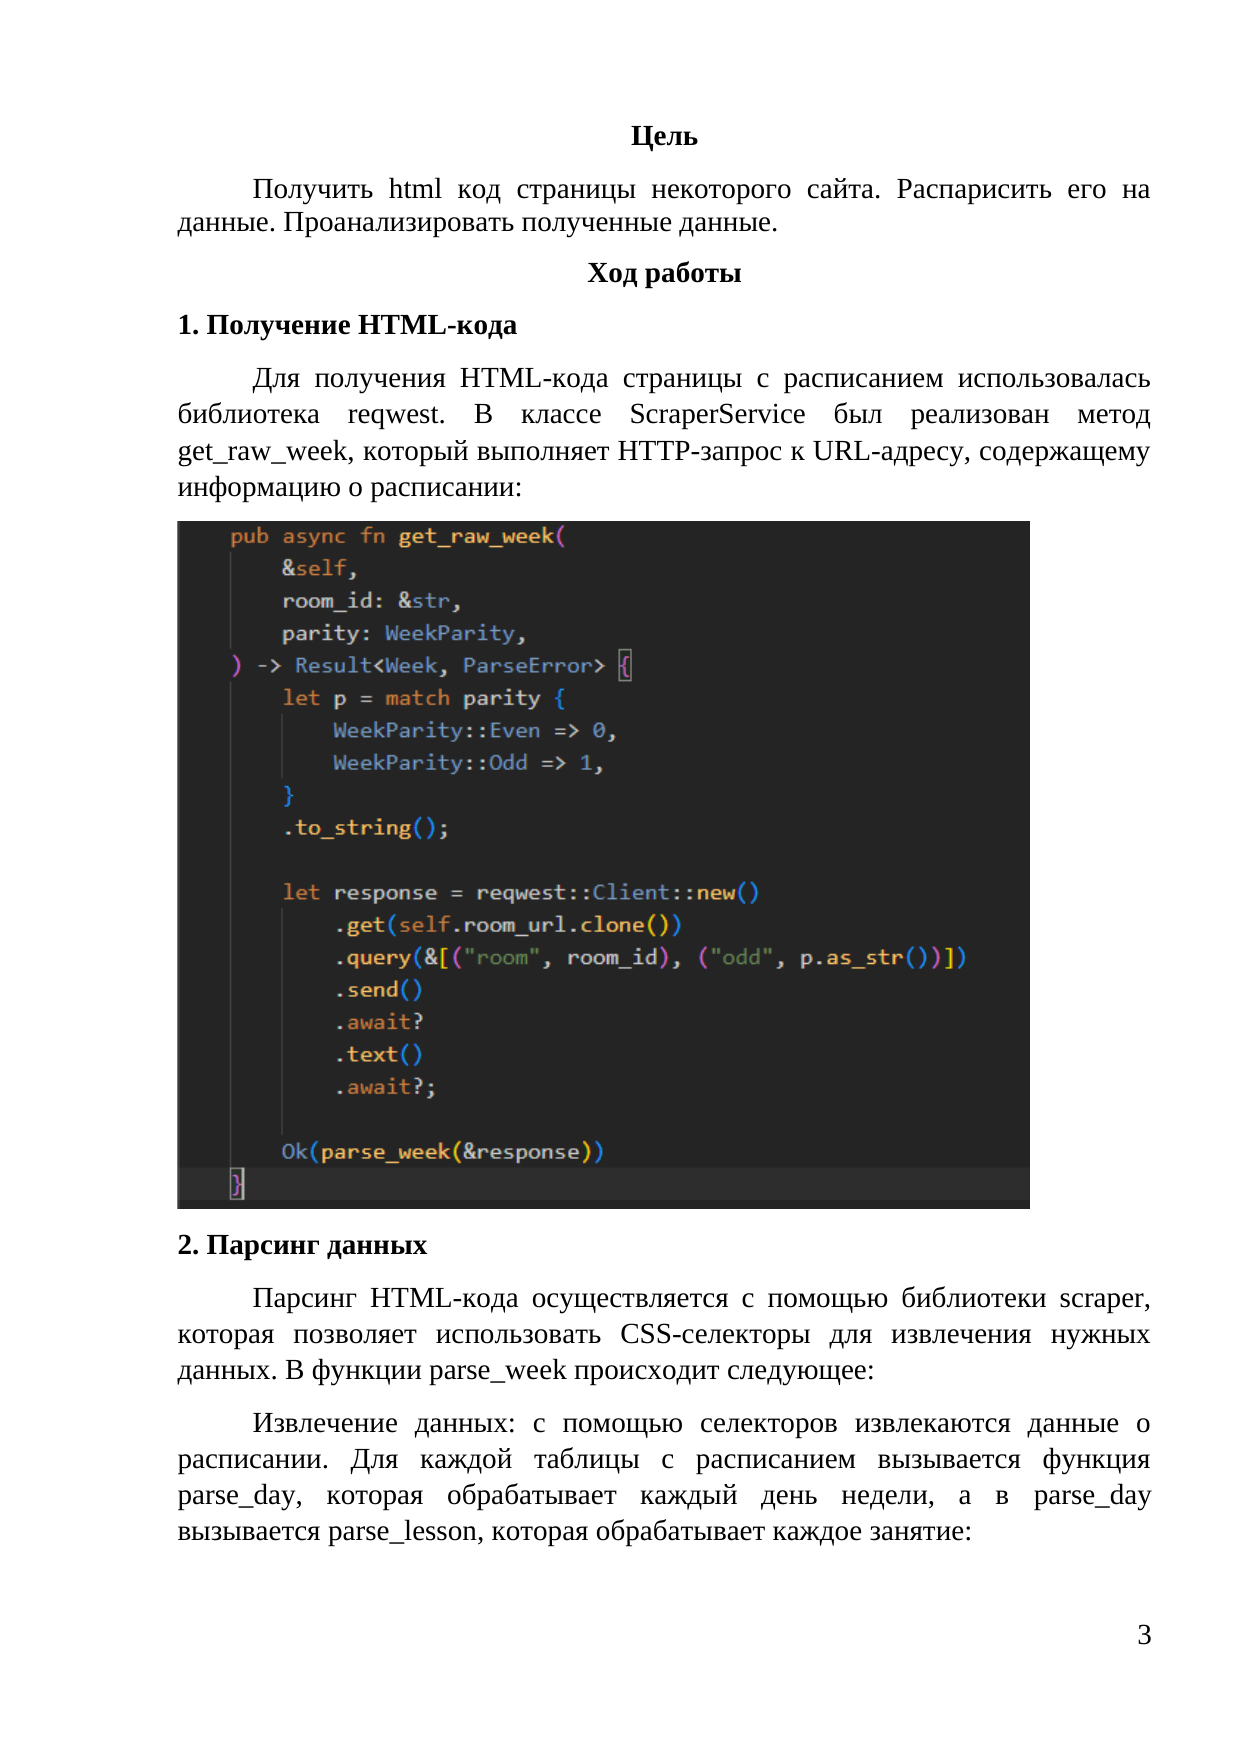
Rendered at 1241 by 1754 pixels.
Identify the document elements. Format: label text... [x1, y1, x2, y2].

text Получить html код страницы некоторого сайта. Распарисить его на данные. Проанализировать полученные данные. [177, 171, 1152, 238]
text Извлечение данных: с помощью селекторов извлекаются данные о расписании. Для каждой таблицы с расписанием вызывается функция parse_day, которая обрабатывает каждый день недели, а в parse_day вызывается parse_lesson, которая обрабатывает каждое занятие: [177, 1405, 1152, 1547]
text Для получения HTML-кода страницы с расписанием использовалась библиотека reqwest. В классе ScraperService был реализован метод get_raw_week, который выполняет HTTP-запрос к URL-адресу, содержащему информацию о расписании: [177, 360, 1152, 502]
picture [177, 521, 1030, 1209]
text Парсинг HTML-кода осуществляется с помощью библиотеки scraper, которая позволяет использовать CSS-селекторы для извлечения нужных данных. В функции parse_week происходит следующее: [177, 1280, 1152, 1386]
text 1. Получение HTML-кода [177, 307, 1152, 341]
text Ход работы [177, 255, 1152, 288]
text 2. Парсинг данных [177, 1227, 1152, 1261]
text Цель [177, 118, 1152, 152]
